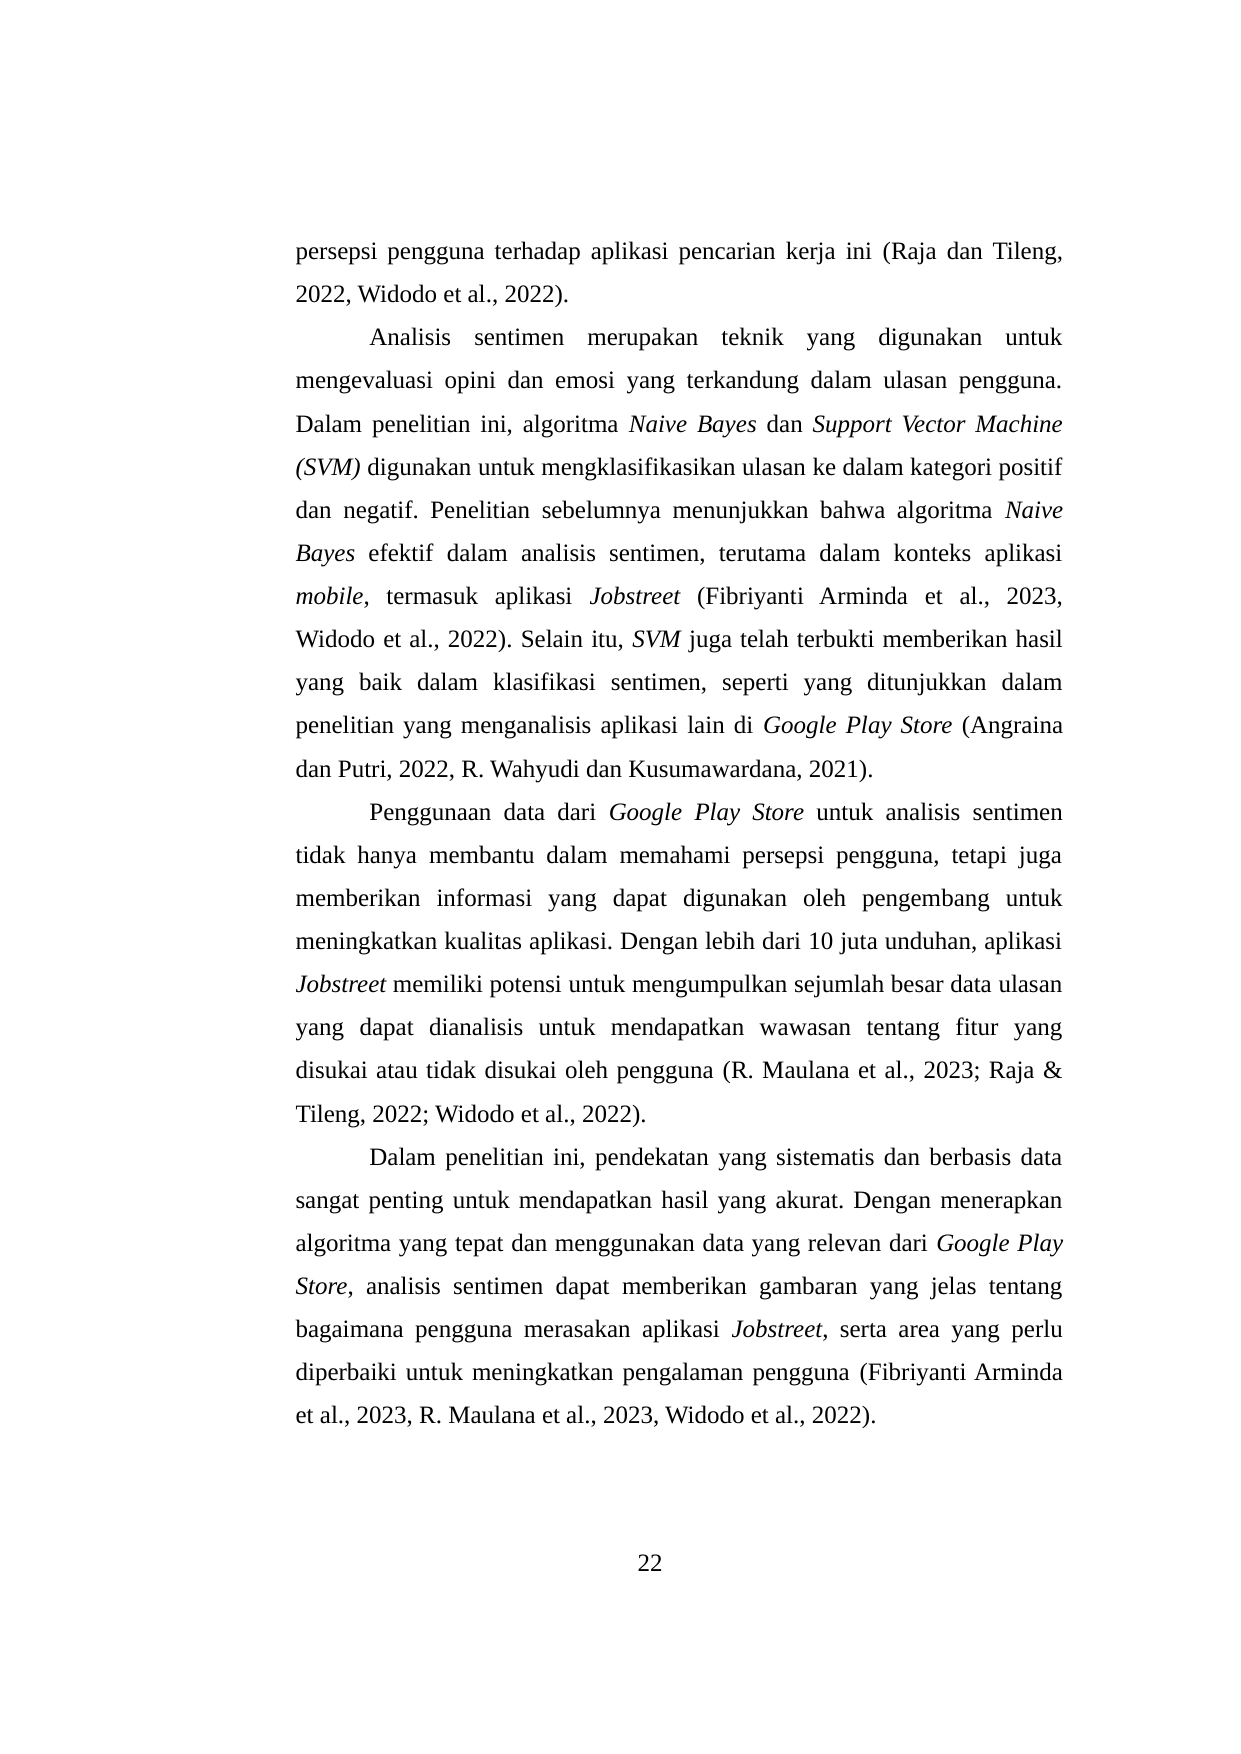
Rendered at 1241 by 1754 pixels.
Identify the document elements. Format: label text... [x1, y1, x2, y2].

text Dalam penelitian ini, pendekatan yang sistematis dan berbasis data sangat penting untuk mendapatkan hasil yang akurat. Dengan menerapkan algoritma yang tepat dan menggunakan data yang relevan dari Google Play Store, analisis sentimen dapat memberikan gambaran yang jelas tentang bagaimana pengguna merasakan aplikasi Jobstreet, serta area yang perlu diperbaiki untuk meningkatkan pengalaman pengguna (Fibriyanti Arminda et al., 2023, R. Maulana et al., 2023, Widodo et al., 2022)⁠. [295, 1142, 1063, 1429]
text persepsi pengguna terhadap aplikasi pencarian kerja ini (Raja dan Tileng, 2022, Widodo et al., 2022)⁠. [295, 236, 1063, 308]
text Penggunaan data dari Google Play Store untuk analisis sentimen tidak hanya membantu dalam memahami persepsi pengguna, tetapi juga memberikan informasi yang dapat digunakan oleh pengembang untuk meningkatkan kualitas aplikasi. Dengan lebih dari 10 juta unduhan, aplikasi Jobstreet memiliki potensi untuk mengumpulkan sejumlah besar data ulasan yang dapat dianalisis untuk mendapatkan wawasan tentang fitur yang disukai atau tidak disukai oleh pengguna (R. Maulana et al., 2023; Raja & Tileng, 2022; Widodo et al., 2022)⁠. [295, 797, 1063, 1127]
text Analisis sentimen merupakan teknik yang digunakan untuk mengevaluasi opini dan emosi yang terkandung dalam ulasan pengguna. Dalam penelitian ini, algoritma Naive Bayes dan Support Vector Machine (SVM) digunakan untuk mengklasifikasikan ulasan ke dalam kategori positif dan negatif. Penelitian sebelumnya menunjukkan bahwa algoritma Naive Bayes efektif dalam analisis sentimen, terutama dalam konteks aplikasi mobile, termasuk aplikasi Jobstreet (Fibriyanti Arminda et al., 2023, Widodo et al., 2022)⁠. Selain itu, SVM juga telah terbukti memberikan hasil yang baik dalam klasifikasi sentimen, seperti yang ditunjukkan dalam penelitian yang menganalisis aplikasi lain di Google Play Store (Angraina dan Putri, 2022, R. Wahyudi dan Kusumawardana, 2021)⁠. [295, 322, 1063, 782]
